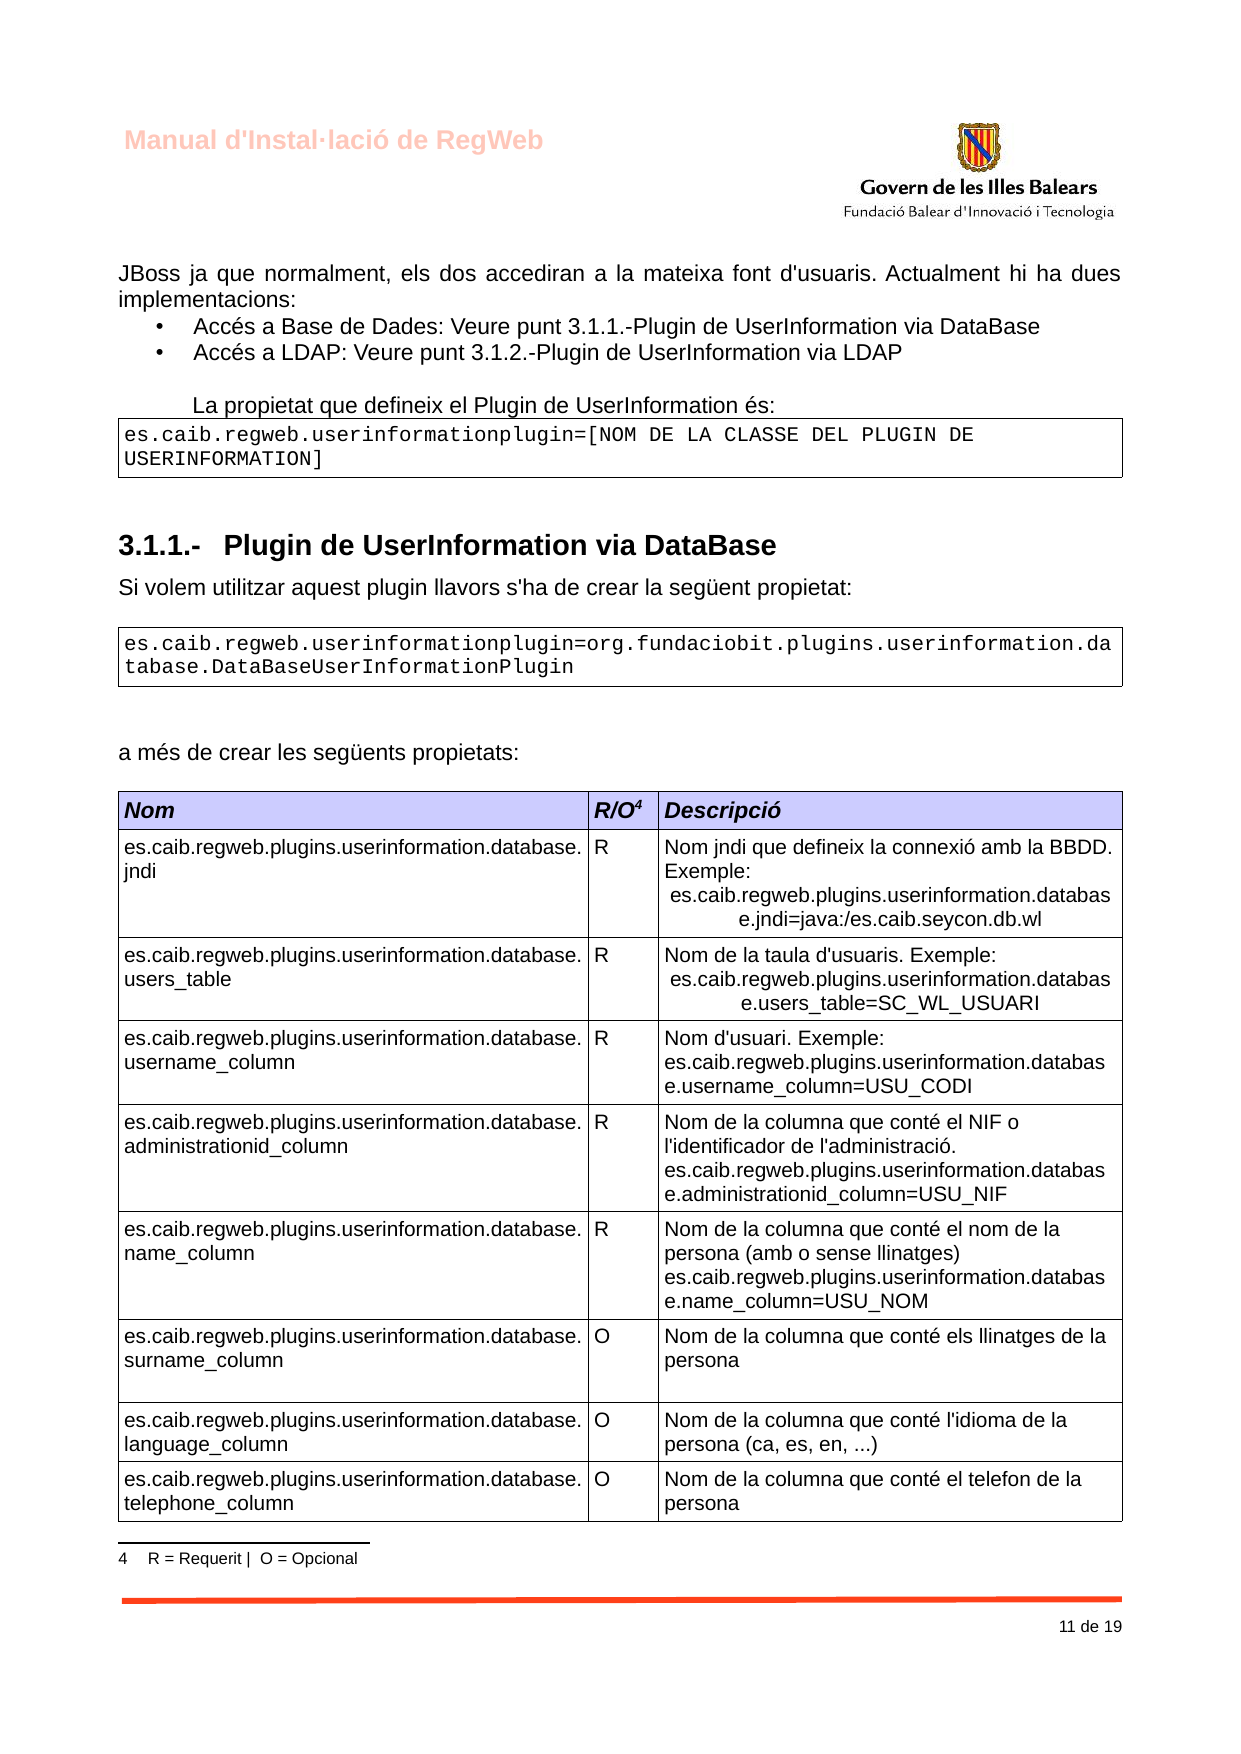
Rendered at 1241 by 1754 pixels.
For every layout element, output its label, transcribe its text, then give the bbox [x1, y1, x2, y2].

table_cell Nom de la columna que conté el telefon de la persona [659, 1462, 1122, 1521]
text Si volem utilitzar aquest plugin llavors s'ha de crear la següent propietat: [118, 574, 1122, 601]
table_cell O [589, 1320, 658, 1402]
table_cell es.caib.regweb.plugins.userinformation.database.administrationid_column [119, 1105, 588, 1211]
table_header Nom [119, 792, 588, 829]
table_header Descripció [659, 792, 1122, 829]
table_header R/O [589, 792, 658, 829]
table_cell es.caib.regweb.plugins.userinformation.database.users_table [119, 938, 588, 1020]
table_cell R [589, 1021, 658, 1104]
table_cell O [589, 1403, 658, 1461]
table_cell es.caib.regweb.plugins.userinformation.database.jndi [119, 830, 588, 937]
table_cell Nom jndi que defineix la connexió amb la BBDD. Exemple: es.caib.regweb.plugins.userinformation.database.jndi=java:/es.caib.seycon.db.wl [659, 830, 1122, 937]
table_cell R [589, 938, 658, 1020]
text a més de crear les següents propietats: [118, 739, 1122, 765]
table_header es.caib.regweb.userinformationplugin=[NOM DE LA CLASSE DEL PLUGIN DE USERINFORMATION] [119, 419, 1122, 477]
table_cell es.caib.regweb.plugins.userinformation.database.language_column [119, 1403, 588, 1461]
text La propietat que defineix el Plugin de UserInformation és: [118, 392, 1122, 418]
table_cell Nom d'usuari. Exemple: es.caib.regweb.plugins.userinformation.database.username_column=USU_CODI [659, 1021, 1122, 1104]
table_cell Nom de la taula d'usuaris. Exemple: es.caib.regweb.plugins.userinformation.database.users_table=SC_WL_USUARI [659, 938, 1122, 1020]
table_cell O [589, 1462, 658, 1521]
table_cell es.caib.regweb.plugins.userinformation.database.surname_column [119, 1320, 588, 1402]
table_cell Nom de la columna que conté els llinatges de la persona [659, 1320, 1122, 1402]
table_cell Nom de la columna que conté el NIF o l'identificador de l'administració. es.caib.regweb.plugins.userinformation.database.administrationid_column=USU_NIF [659, 1105, 1122, 1211]
table_cell R [589, 830, 658, 937]
picture [840, 123, 1117, 220]
table_cell R [589, 1105, 658, 1211]
list Accés a Base de Dades: Veure punt 3.1.1.-Plugin de UserInformation via DataBase [156, 313, 1122, 339]
text JBoss ja que normalment, els dos accediran a la mateixa font d'usuaris. Actualment hi ha dues implementacions: [118, 260, 1122, 313]
table_cell es.caib.regweb.plugins.userinformation.database.name_column [119, 1212, 588, 1318]
table_cell Nom de la columna que conté l'idioma de la persona (ca, es, en, ...) [659, 1403, 1122, 1461]
table_cell R [589, 1212, 658, 1318]
table_cell es.caib.regweb.plugins.userinformation.database.telephone_column [119, 1462, 588, 1521]
table_header es.caib.regweb.userinformationplugin=org.fundaciobit.plugins.userinformation.database.DataBaseUserInformationPlugin [119, 628, 1122, 686]
table_cell es.caib.regweb.plugins.userinformation.database.username_column [119, 1021, 588, 1104]
table_cell Nom de la columna que conté el nom de la persona (amb o sense llinatges) es.caib.regweb.plugins.userinformation.database.name_column=USU_NOM [659, 1212, 1122, 1318]
list Accés a LDAP: Veure punt 3.1.2.-Plugin de UserInformation via LDAP [156, 339, 1122, 365]
subtitle Plugin de UserInformation via DataBase [118, 528, 1122, 562]
